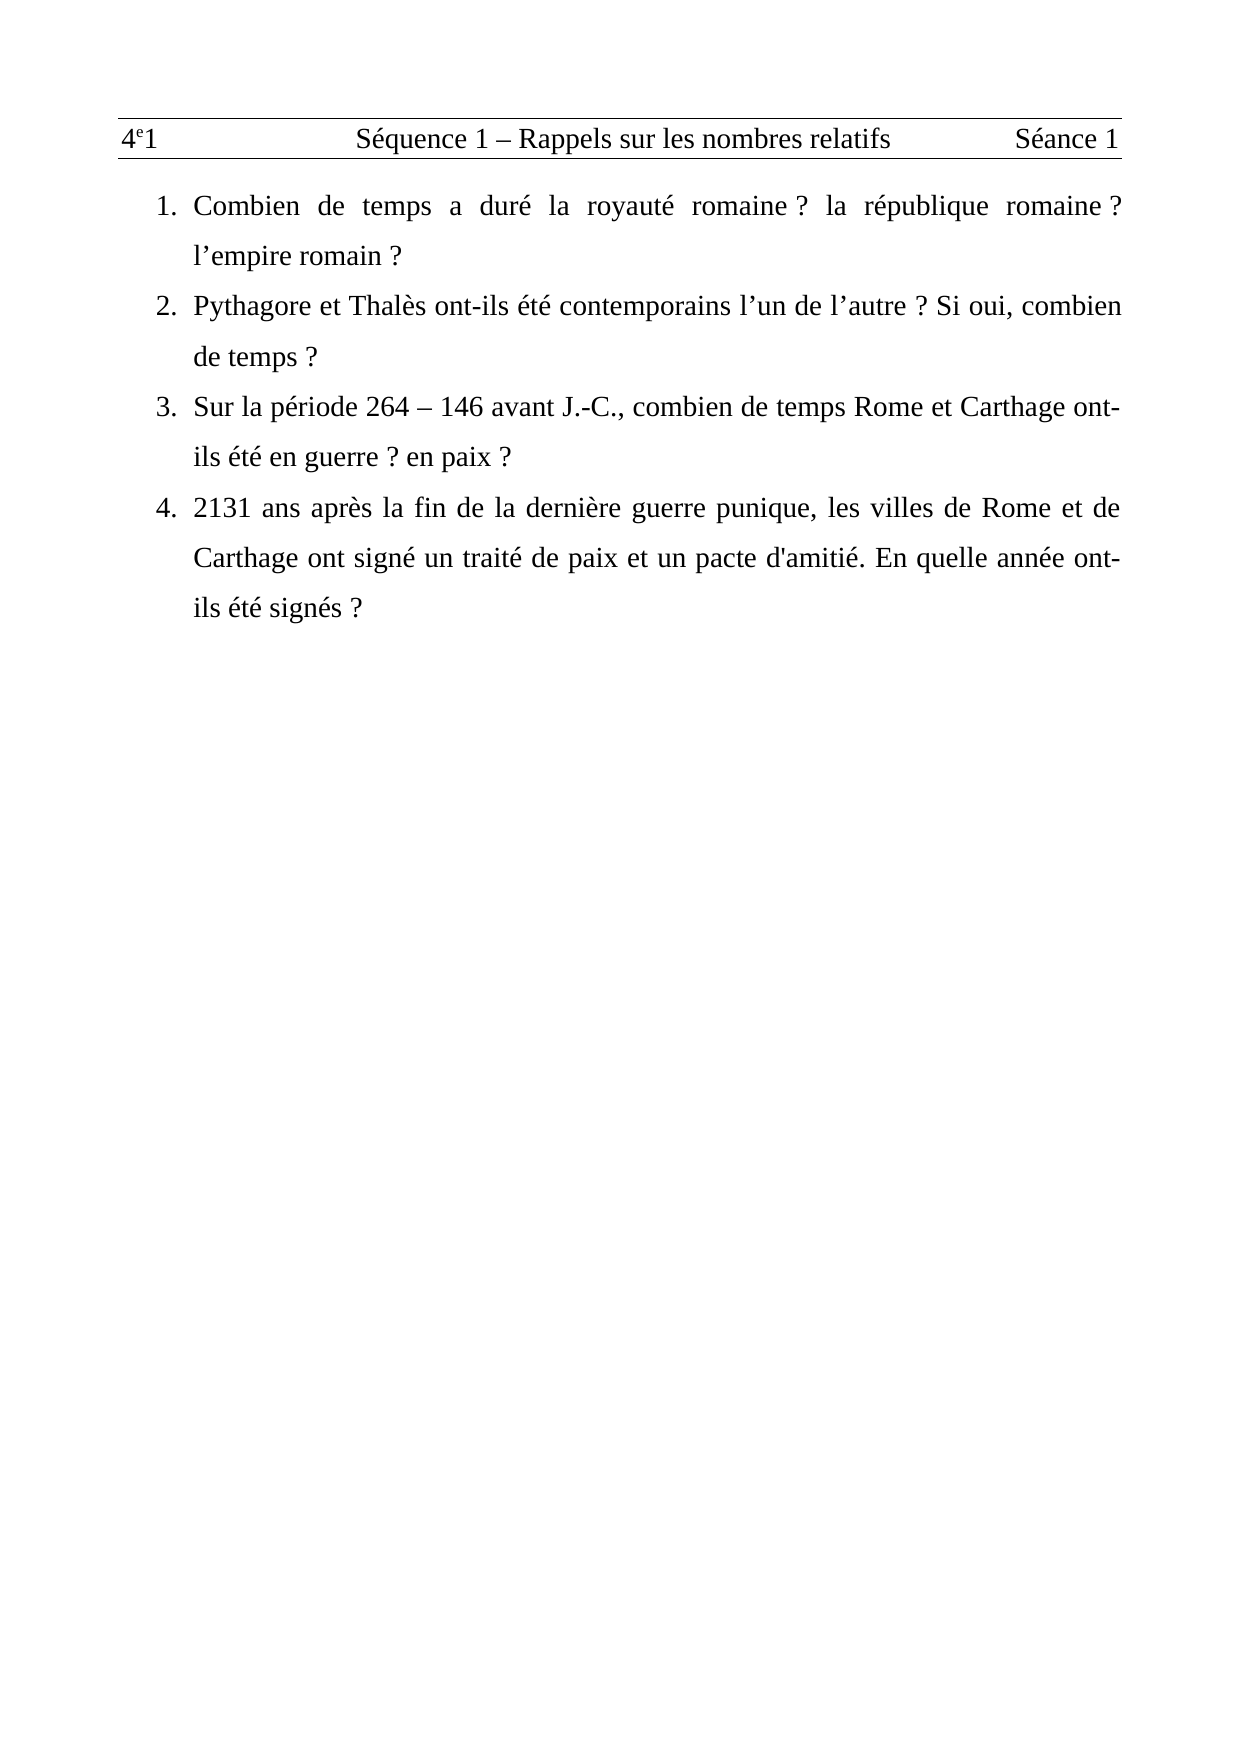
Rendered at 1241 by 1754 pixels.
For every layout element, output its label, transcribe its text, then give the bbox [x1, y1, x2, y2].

list 2131 ans après la fin de la dernière guerre punique, les villes de Rome et de Carthage ont signé un traité de paix et un pacte d'amitié. En quelle année ont-ils été signés ? [156, 490, 1122, 624]
list Sur la période 264 – 146 avant J.-C., combien de temps Rome et Carthage ont-ils été en guerre ? en paix ? [156, 389, 1122, 473]
list Combien de temps a duré la royauté romaine ? la république romaine ? l’empire romain ? [156, 188, 1122, 272]
list Pythagore et Thalès ont-ils été contemporains l’un de l’autre ? Si oui, combien de temps ? [156, 288, 1122, 372]
